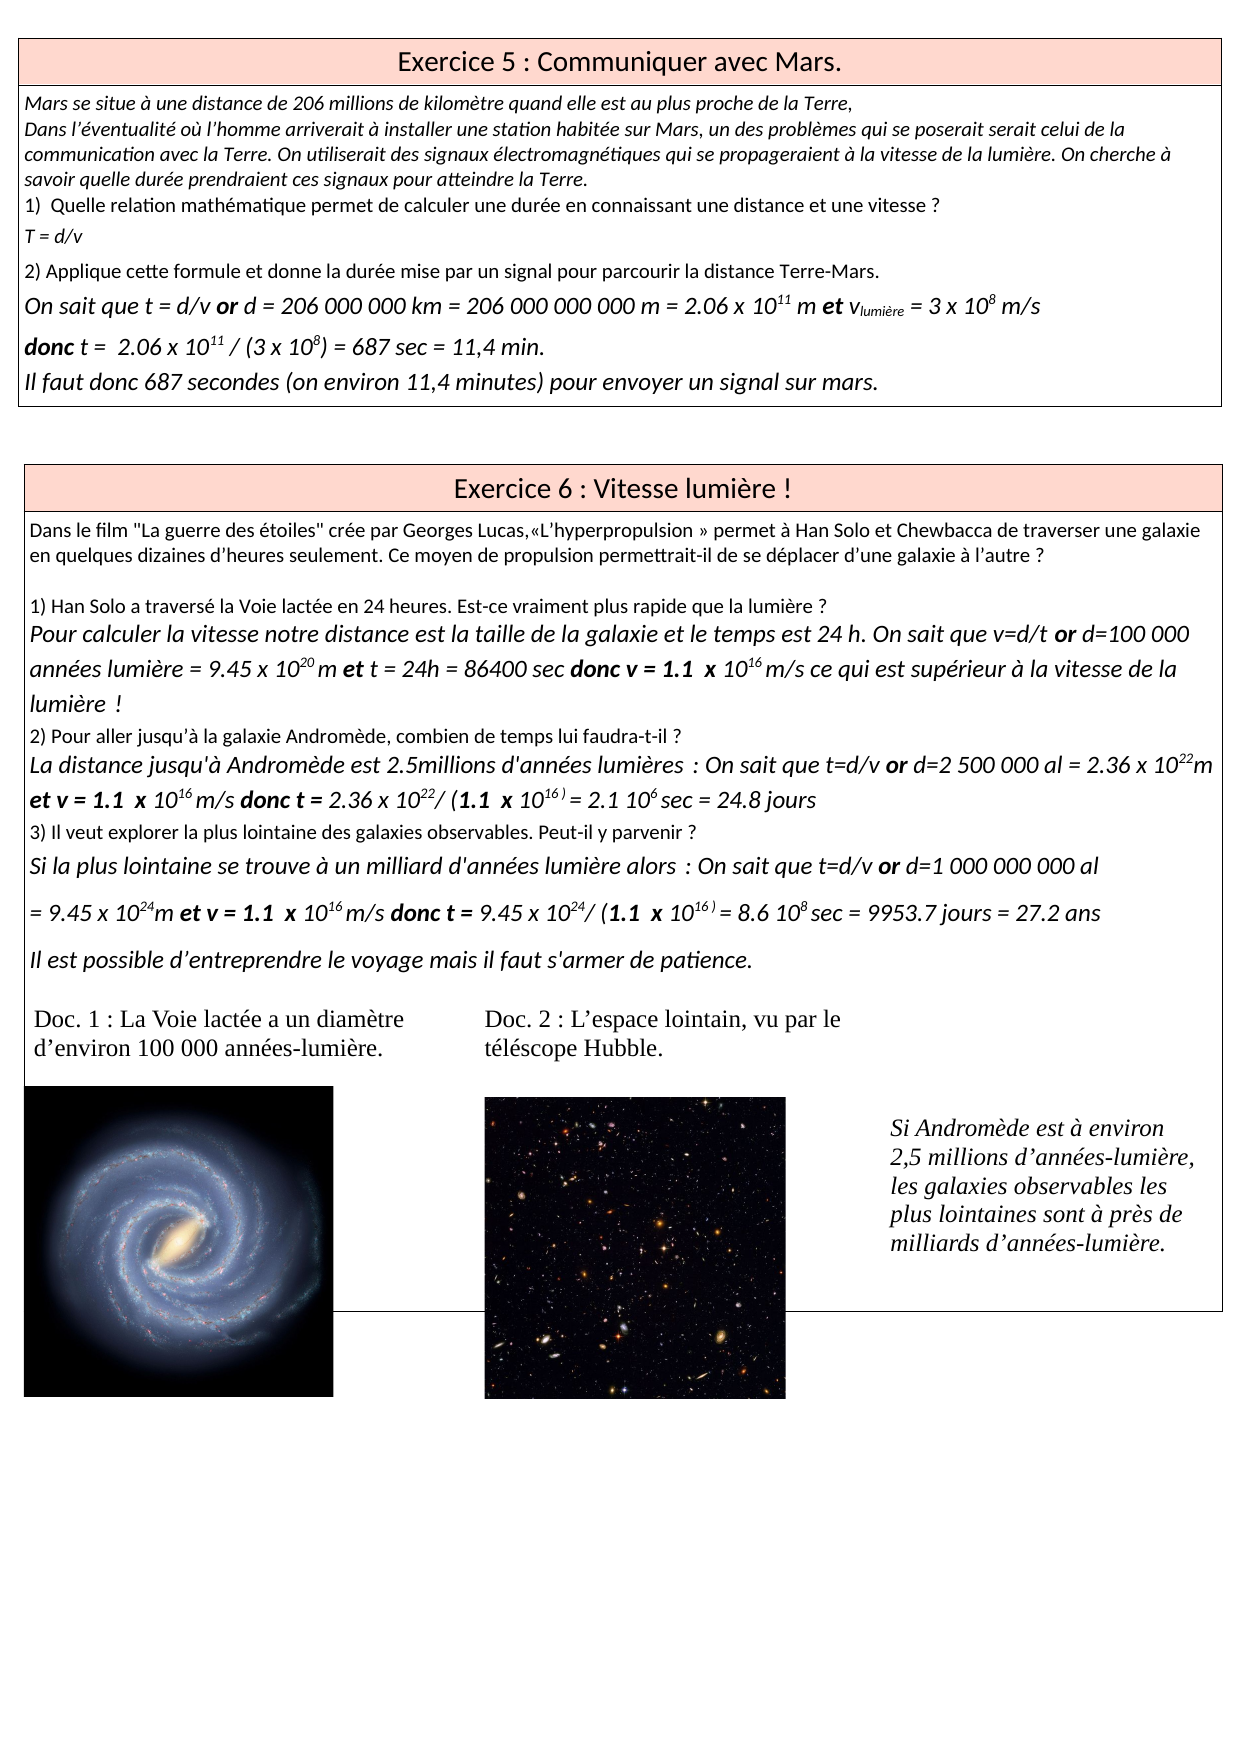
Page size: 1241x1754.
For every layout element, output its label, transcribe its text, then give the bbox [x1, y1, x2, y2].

picture [484, 1097, 786, 1399]
table_cell Dans le film "La guerre des étoiles" crée par Georges Lucas,«L’hyperpropulsion » permet à Han Solo et Chewbacca de traverser une galaxie en quelques dizaines d’heures seulement. Ce moyen de propulsion permettrait-il de se déplacer d’une galaxie à l’autre ? 1) Han Solo a traversé la Voie lactée en 24 heures. Est-ce vraiment plus rapide que la lumière ? Pour calculer la vitesse notre distance est la taille de la galaxie et le temps est 24 h. On sait que v=d/t or d=100 000 années lumière = 9.45 x 1020 m et t = 24h = 86400 sec donc v = 1.1 x 1016 m/s ce qui est supérieur à la vitesse de la lumière ! 2) Pour aller jusqu’à la galaxie Andromède, combien de temps lui faudra-t-il ? La distance jusqu'à Andromède est 2.5millions d'années lumières : On sait que t=d/v or d=2 500 000 al = 2.36 x 1022m et v = 1.1 x 1016 m/s donc t = 2.36 x 1022/ (1.1 x 1016 ) = 2.1 106 sec = 24.8 jours 3) Il veut explorer la plus lointaine des galaxies observables. Peut-il y parvenir ? Si la plus lointaine se trouve à un milliard d'années lumière alors : On sait que t=d/v or d=1 000 000 000 al = 9.45 x 1024m et v = 1.1 x 1016 m/s donc t = 9.45 x 1024/ (1.1 x 1016 ) = 8.6 108 sec = 9953.7 jours = 27.2 ans Il est possible d’entreprendre le voyage mais il faut s'armer de patience. [25, 512, 1222, 1311]
table_header Exercice 5 : Communiquer avec Mars. [19, 39, 1221, 84]
table_header Exercice 6 : Vitesse lumière ! [25, 465, 1222, 511]
table_cell Mars se situe à une distance de 206 millions de kilomètre quand elle est au plus proche de la Terre, Dans l’éventualité où l’homme arriverait à installer une station habitée sur Mars, un des problèmes qui se poserait serait celui de la communication avec la Terre. On utiliserait des signaux électromagnétiques qui se propageraient à la vitesse de la lumière. On cherche à savoir quelle durée prendraient ces signaux pour atteindre la Terre. 1) Quelle relation mathématique permet de calculer une durée en connaissant une distance et une vitesse ? T = d/v 2) Applique cette formule et donne la durée mise par un signal pour parcourir la distance Terre-Mars. On sait que t = d/v or d = 206 000 000 km = 206 000 000 000 m = 2.06 x 1011 m et vlumière = 3 x 108 m/s donc t = 2.06 x 1011 / (3 x 108) = 687 sec = 11,4 min. Il faut donc 687 secondes (on environ 11,4 minutes) pour envoyer un signal sur mars. [19, 86, 1221, 406]
picture [23, 1086, 334, 1397]
